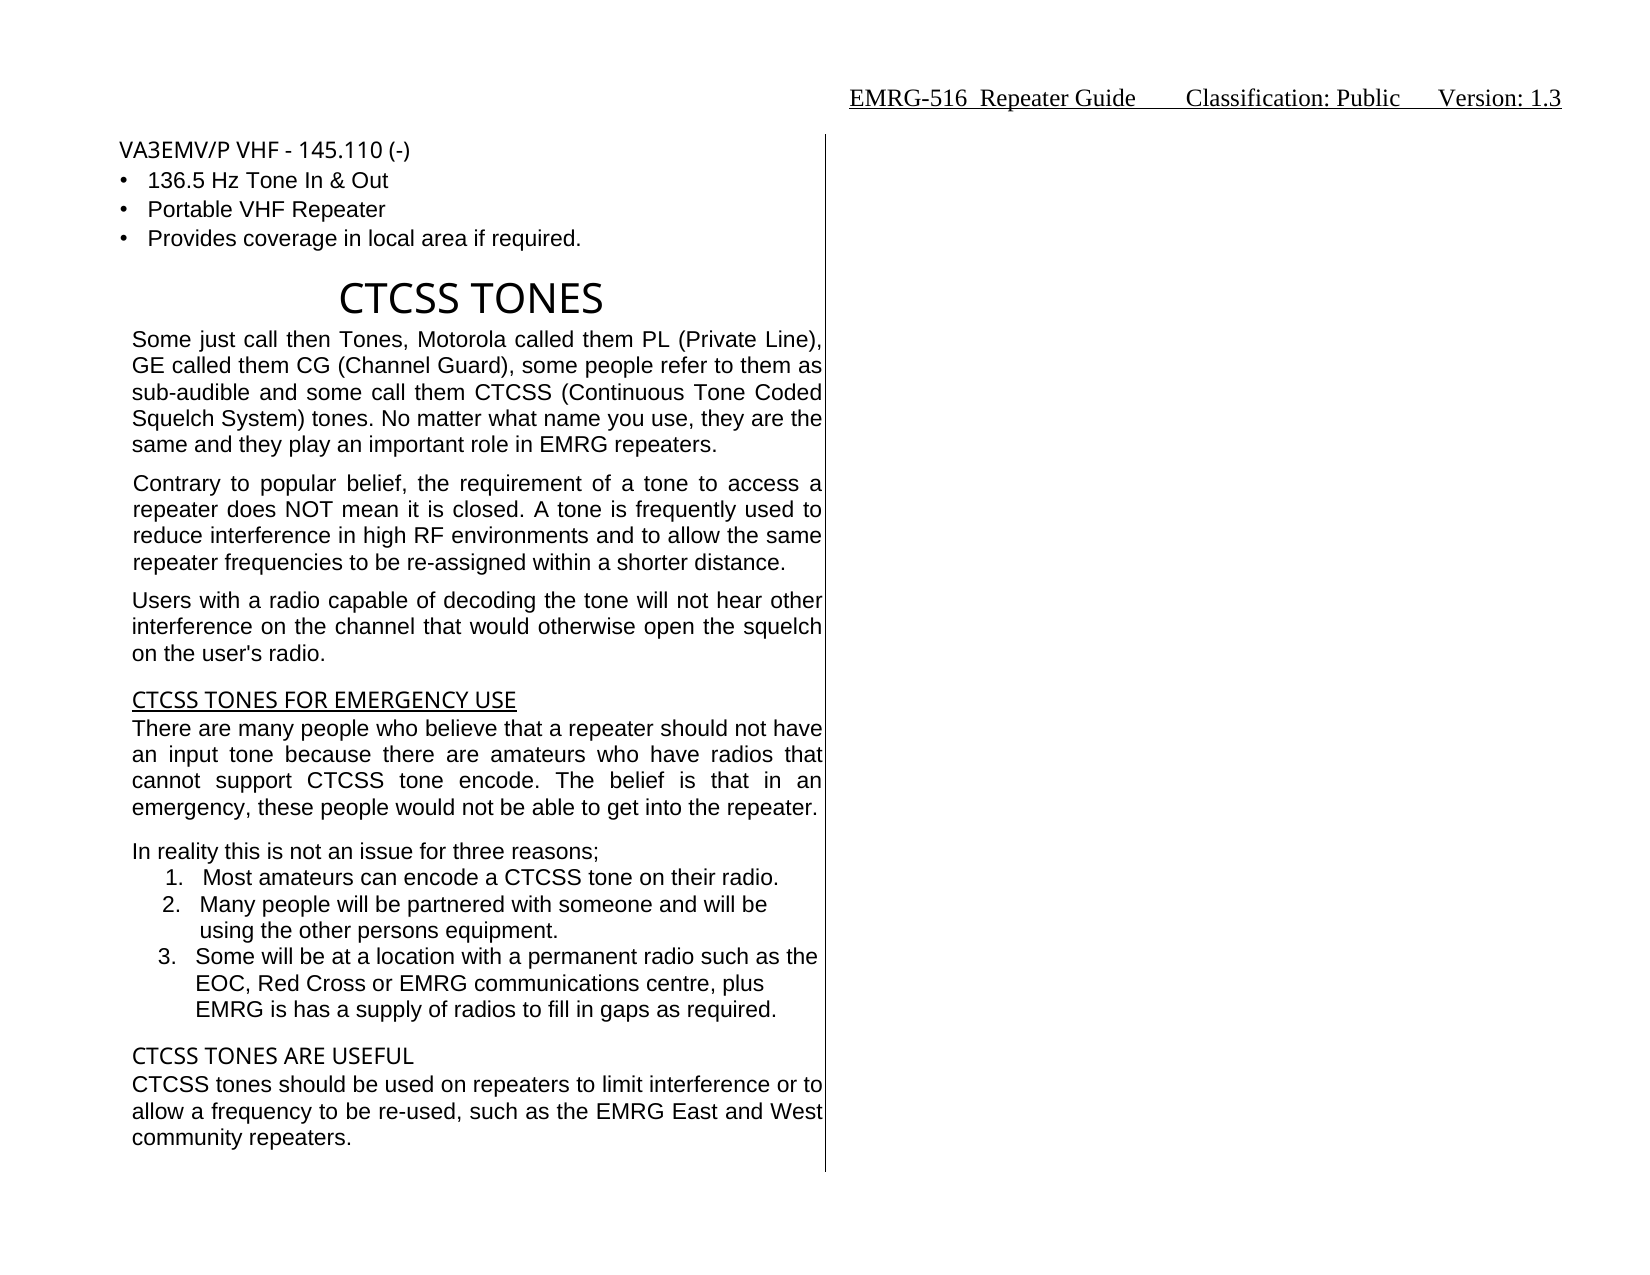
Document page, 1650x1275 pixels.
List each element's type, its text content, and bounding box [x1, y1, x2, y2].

text • Provides coverage in local area if required. [119, 223, 823, 252]
text Some just call then Tones, Motorola called them PL (Private Line), GE called them CG (Channel Guard), some people refer to them as sub-audible and some call them CTCSS (Continuous Tone Coded Squelch System) tones. No matter what name you use, they are the same and they play an important role in EMRG repeaters. [132, 326, 823, 458]
text CTCSS TONES [119, 269, 823, 326]
text • Portable VHF Repeater [119, 194, 823, 223]
text There are many people who believe that a repeater should not have an input tone because there are amateurs who have radios that cannot support CTCSS tone encode. The belief is that in an emergency, these people would not be able to get into the repeater. [132, 715, 823, 820]
list Some will be at a location with a permanent radio such as the EOC, Red Cross or EMRG communications centre, plus EMRG is has a supply of radios to fill in gaps as required. [158, 943, 823, 1022]
text In reality this is not an issue for three reasons; [132, 838, 823, 864]
text VA3EMV/P VHF - 145.110 (-) [119, 134, 747, 165]
text • 136.5 Hz Tone In & Out [119, 165, 823, 194]
text CTCSS TONES FOR EMERGENCY USE [132, 683, 823, 715]
text CTCSS tones should be used on repeaters to limit interference or to allow a frequency to be re-used, such as the EMRG East and West community repeaters. [132, 1071, 823, 1150]
text Users with a radio capable of decoding the tone will not hear other interference on the channel that would otherwise open the squelch on the user's radio. [132, 587, 823, 666]
text Contrary to popular belief, the requirement of a tone to access a repeater does NOT mean it is closed. A tone is frequently used to reduce interference in high RF environments and to allow the same repeater frequencies to be re-assigned within a shorter distance. [133, 469, 823, 575]
list Many people will be partnered with someone and will be using the other persons equipment. [162, 891, 823, 943]
list Most amateurs can encode a CTCSS tone on their radio. [165, 864, 823, 891]
text CTCSS TONES ARE USEFUL [132, 1040, 823, 1071]
